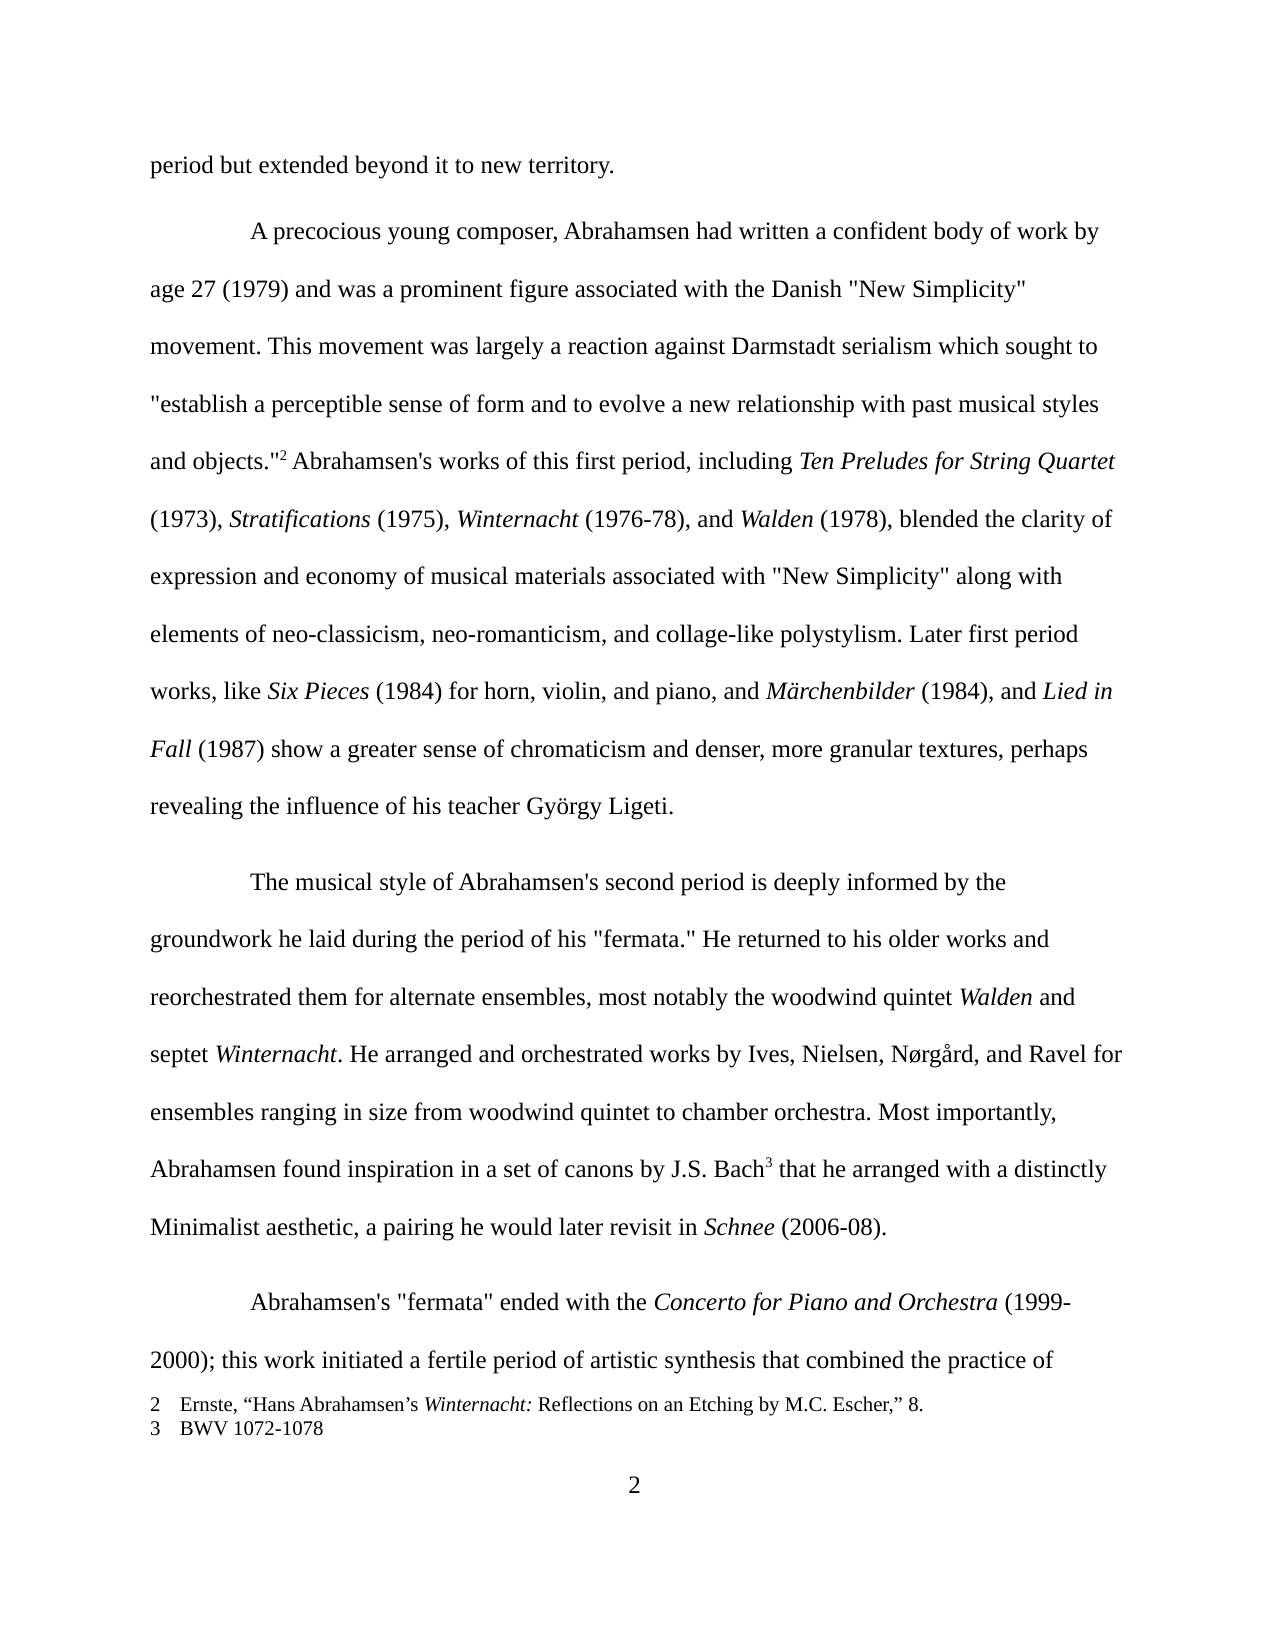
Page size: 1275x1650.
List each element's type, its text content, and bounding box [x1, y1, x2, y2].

text BWV 1072-1078 [150, 1416, 1125, 1440]
text period but extended beyond it to new territory. [150, 150, 1125, 179]
text Abrahamsen's "fermata" ended with the Concerto for Piano and Orchestra (1999-2000); this work initiated a fertile period of artistic synthesis that combined the practice of [150, 1287, 1125, 1373]
text The musical style of Abrahamsen's second period is deeply informed by the groundwork he laid during the period of his "fermata." He returned to his older works and reorchestrated them for alternate ensembles, most notably the woodwind quintet Walden and septet Winternacht. He arranged and orchestrated works by Ives, Nielsen, Nørgård, and Ravel for ensembles ranging in size from woodwind quintet to chamber orchestra. Most importantly, Abrahamsen found inspiration in a set of canons by J.S. Bach that he arranged with a distinctly Minimalist aesthetic, a pairing he would later revisit in Schnee (2006-08). [150, 867, 1125, 1241]
text Ernste, “Hans Abrahamsen’s Winternacht: Reflections on an Etching by M.C. Escher,” 8. [150, 1392, 1125, 1416]
text A precocious young composer, Abrahamsen had written a confident body of work by age 27 (1979) and was a prominent figure associated with the Danish "New Simplicity" movement. This movement was largely a reaction against Darmstadt serialism which sought to "establish a perceptible sense of form and to evolve a new relationship with past musical styles and objects." Abrahamsen's works of this first period, including Ten Preludes for String Quartet (1973), Stratifications (1975), Winternacht (1976-78), and Walden (1978), blended the clarity of expression and economy of musical materials associated with "New Simplicity" along with elements of neo-classicism, neo-romanticism, and collage-like polystylism. Later first period works, like Six Pieces (1984) for horn, violin, and piano, and Märchenbilder (1984), and Lied in Fall (1987) show a greater sense of chromaticism and denser, more granular textures, perhaps revealing the influence of his teacher György Ligeti. [150, 216, 1125, 820]
